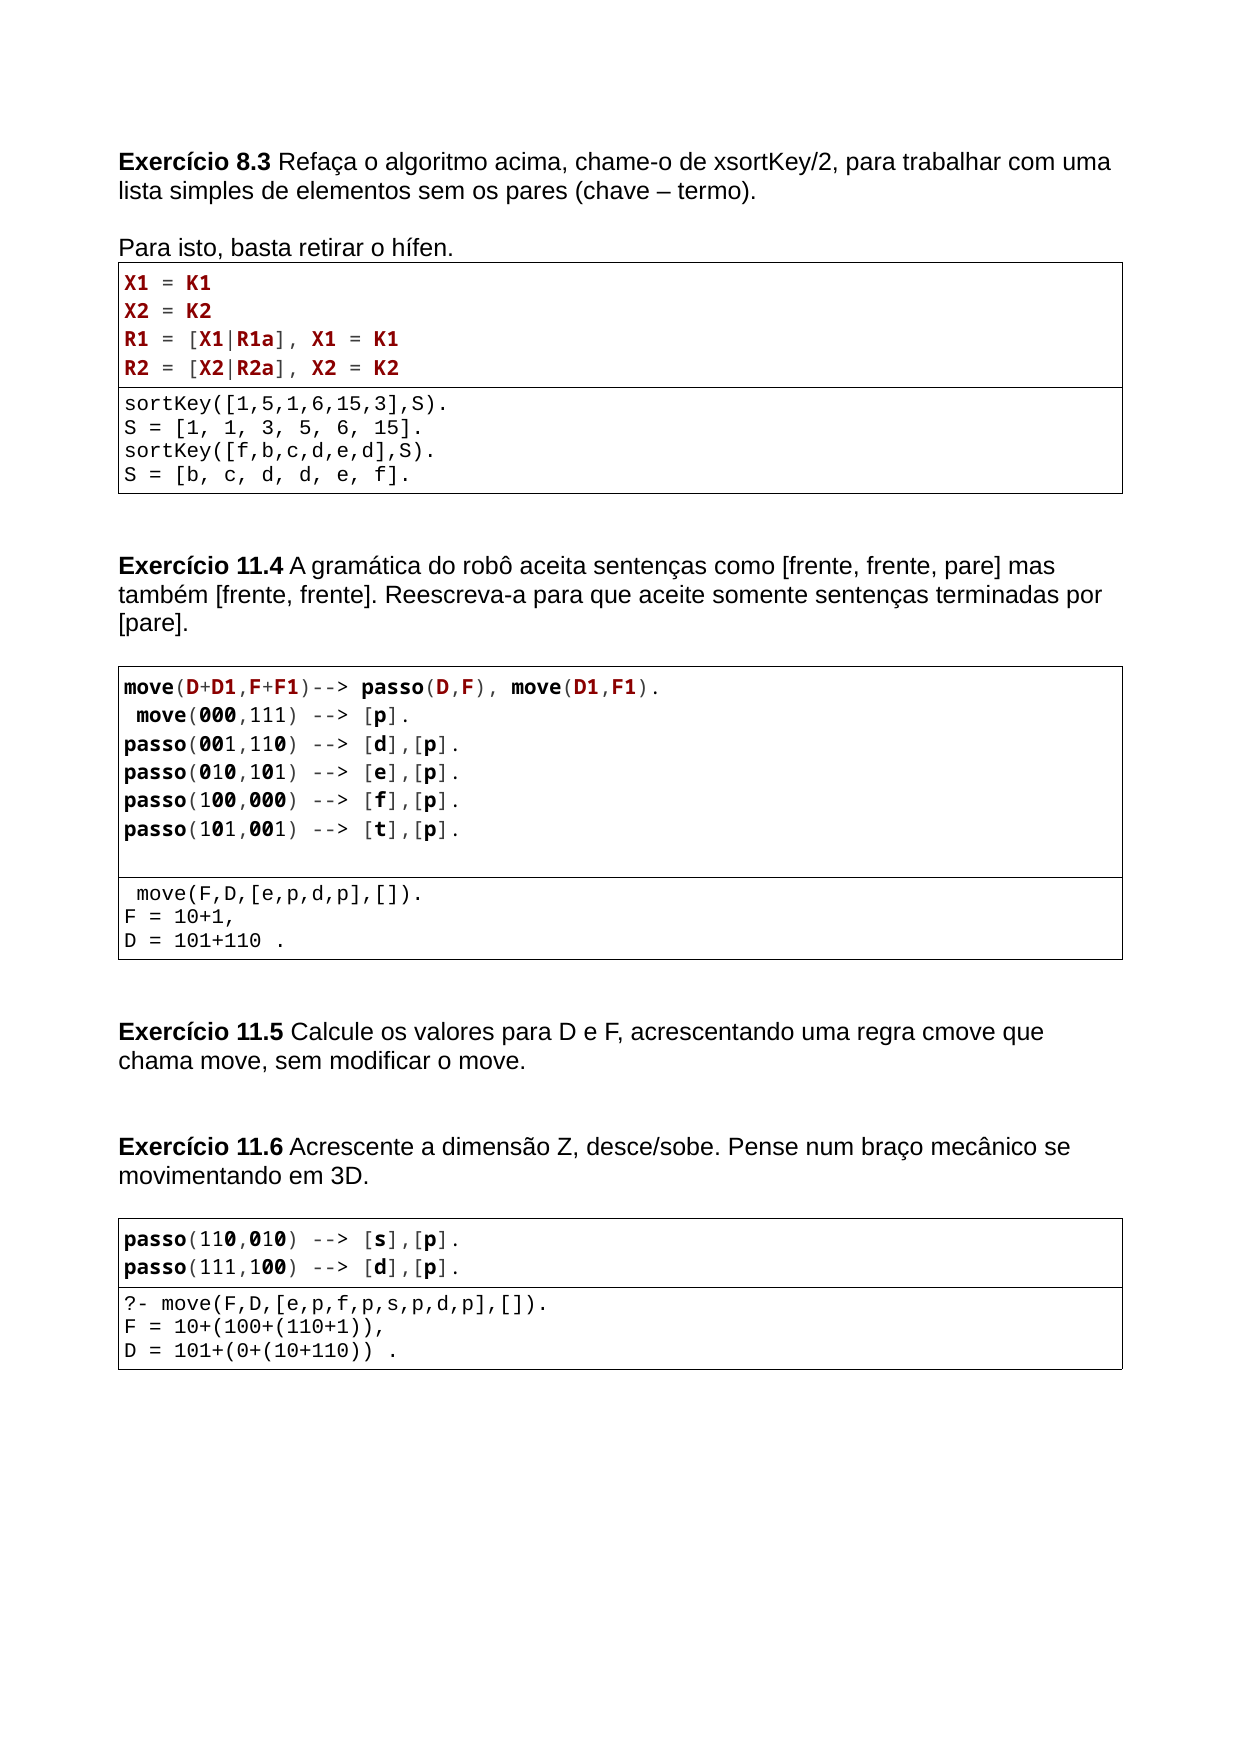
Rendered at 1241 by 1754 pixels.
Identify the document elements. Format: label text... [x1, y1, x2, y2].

text também [frente, frente]. Reescreva-a para que aceite somente sentenças terminadas por [118, 580, 1122, 608]
table_cell move(F,D,[e,p,d,p],[]). F = 10+1, D = 101+110 . [119, 878, 1122, 959]
text Exercício 11.5 Calcule os valores para D e F, acrescentando uma regra cmove que chama move, sem modificar o move. [118, 1017, 1122, 1074]
text Exercício 8.3 Refaça o algoritmo acima, chame-o de xsortKey/2, para trabalhar com uma lista simples de elementos sem os pares (chave – termo). [118, 147, 1122, 204]
table_header X1 = K1 X2 = K2 R1 = [X1|R1a], X1 = K1 R2 = [X2|R2a], X2 = K2 [119, 263, 1122, 387]
text Para isto, basta retirar o hífen. [118, 233, 1122, 262]
table_header move(D+D1,F+F1)--> passo(D,F), move(D1,F1). move(000,111) --> [p]. passo(001,110) --> [d],[p]. passo(010,101) --> [e],[p]. passo(100,000) --> [f],[p]. passo(101,001) --> [t],[p]. [119, 667, 1122, 877]
text Exercício 11.6 Acrescente a dimensão Z, desce/sobe. Pense num braço mecânico se movimentando em 3D. [118, 1132, 1122, 1189]
text Exercício 11.4 A gramática do robô aceita sentenças como [frente, frente, pare] mas [118, 551, 1122, 580]
text [pare]. [118, 608, 1122, 637]
table_header passo(110,010) --> [s],[p]. passo(111,100) --> [d],[p]. [119, 1219, 1122, 1287]
table_cell ?- move(F,D,[e,p,f,p,s,p,d,p],[]). F = 10+(100+(110+1)), D = 101+(0+(10+110)) . [119, 1288, 1122, 1369]
table_cell sortKey([1,5,1,6,15,3],S). S = [1, 1, 3, 5, 6, 15]. sortKey([f,b,c,d,e,d],S). S = [b, c, d, d, e, f]. [119, 388, 1122, 493]
